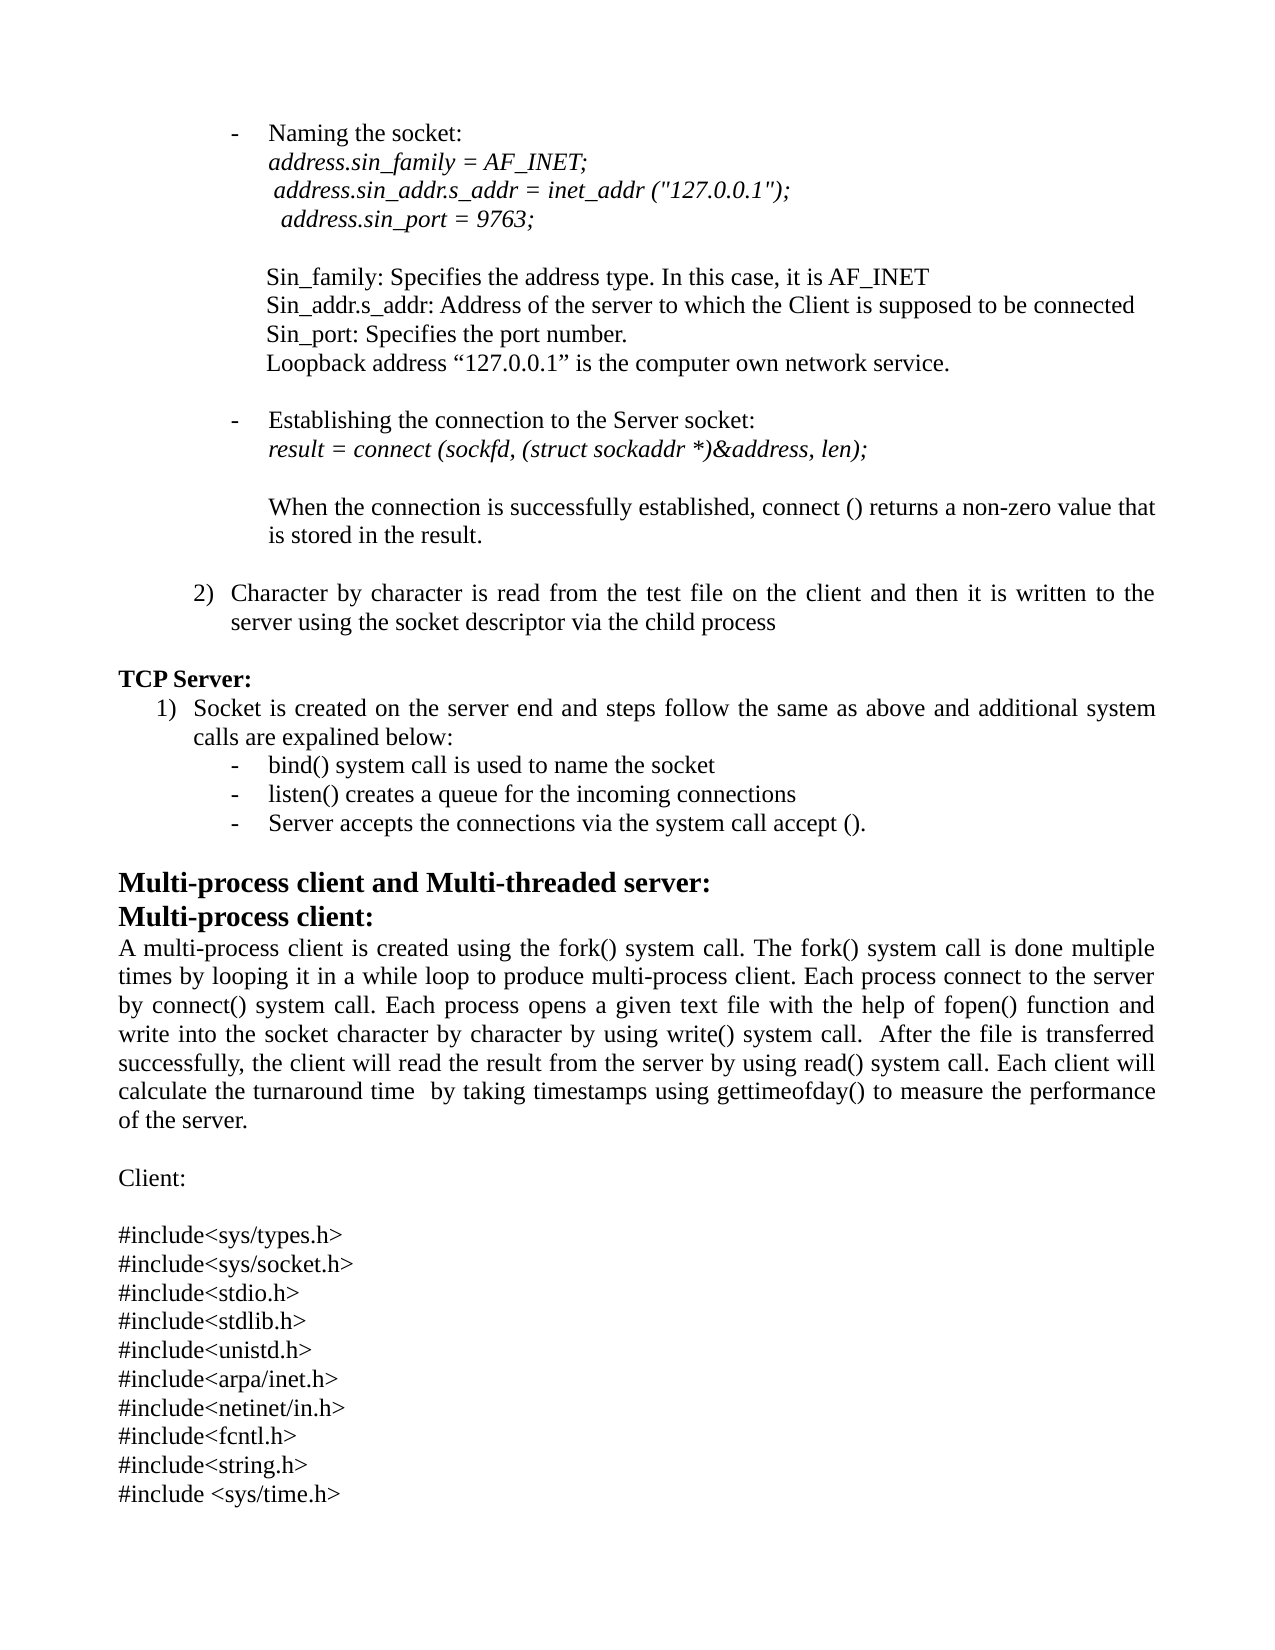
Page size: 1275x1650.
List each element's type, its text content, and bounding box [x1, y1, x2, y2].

text TCP Server: [118, 664, 1157, 693]
text Sin_family: Specifies the address type. In this case, it is AF_INET [118, 262, 1157, 291]
list #include<unistd.h> [118, 1335, 1157, 1364]
list Client: [118, 1163, 1157, 1191]
text address.sin_addr.s_addr = inet_addr ("127.0.0.1"); [118, 176, 1157, 204]
list Multi-process client and Multi-threaded server: [118, 866, 1157, 899]
list A multi-process client is created using the fork() system call. The fork() system call is done multiple times by looping it in a while loop to produce multi-process client. Each process connect to the server by connect() system call. Each process opens a given text file with the help of fopen() function and write into the socket character by character by using write() system call. After the file is transferred successfully, the client will read the result from the server by using read() system call. Each client will calculate the turnaround time by taking timestamps using gettimeofday() to measure the performance of the server. [118, 933, 1157, 1134]
list #include<sys/socket.h> [118, 1249, 1157, 1278]
list #include<netinet/in.h> [118, 1393, 1157, 1421]
text Sin_addr.s_addr: Address of the server to which the Client is supposed to be connected [118, 291, 1157, 319]
list address.sin_family = AF_INET; [268, 147, 1157, 176]
list #include<sys/types.h> [118, 1220, 1157, 1249]
list listen() creates a queue for the incoming connections [231, 779, 1157, 808]
list #include<stdio.h> [118, 1278, 1157, 1306]
list bind() system call is used to name the socket [231, 751, 1157, 779]
list Multi-process client: [118, 899, 1157, 933]
list result = connect (sockfd, (struct sockaddr *)&address, len); [268, 434, 1157, 463]
list Establishing the connection to the Server socket: [231, 406, 1157, 434]
list Character by character is read from the test file on the client and then it is written to the server using the socket descriptor via the child process [193, 578, 1157, 636]
text address.sin_port = 9763; [118, 204, 1157, 233]
text Loopback address “127.0.0.1” is the computer own network service. [118, 348, 1157, 377]
list #include<stdlib.h> [118, 1306, 1157, 1335]
list Socket is created on the server end and steps follow the same as above and additional system calls are expalined below: [156, 693, 1157, 751]
text Sin_port: Specifies the port number. [118, 319, 1157, 348]
list #include <sys/time.h> [118, 1479, 1157, 1508]
list #include<fcntl.h> [118, 1421, 1157, 1450]
list #include<arpa/inet.h> [118, 1364, 1157, 1393]
list #include<string.h> [118, 1450, 1157, 1479]
list Server accepts the connections via the system call accept (). [231, 808, 1157, 837]
list When the connection is successfully established, connect () returns a non-zero value that is stored in the result. [268, 492, 1157, 549]
list Naming the socket: [231, 118, 1157, 147]
